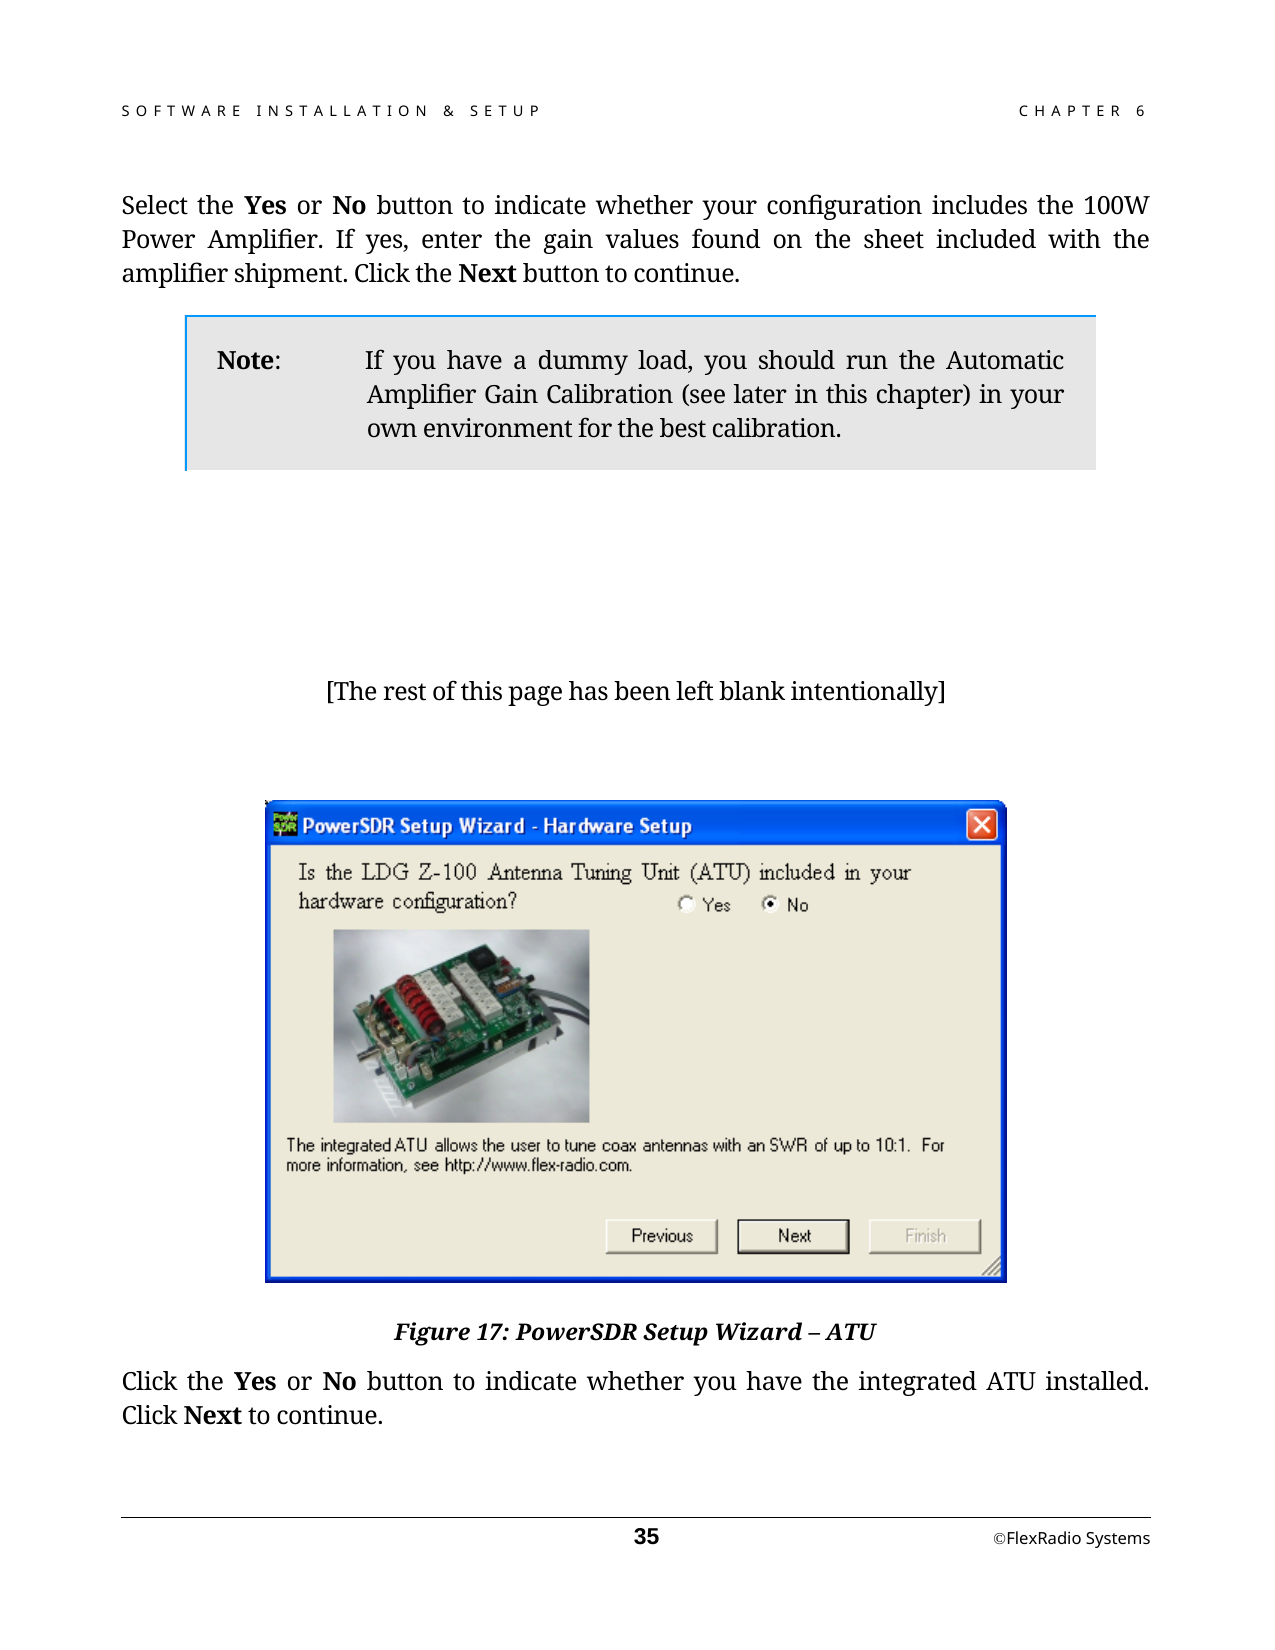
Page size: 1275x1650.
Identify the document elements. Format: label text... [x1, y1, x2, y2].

text Note: If you have a dummy load, you should run the Automatic Amplifier Gain Calibration (see later in this chapter) in your own environment for the best calibration. [187, 317, 1096, 470]
text [The rest of this page has been left blank intentionally] [121, 673, 1151, 707]
picture [265, 800, 1007, 1283]
text Figure 17: PowerSDR Setup Wizard – ATU [121, 1316, 1151, 1348]
text Select the Yes or No button to indicate whether your configuration includes the 100W Power Amplifier. If yes, enter the gain values found on the sheet included with the amplifier shipment. Click the Next button to continue. [121, 187, 1151, 290]
text Click the Yes or No button to indicate whether you have the integrated ATU installed. Click Next to continue. [121, 1363, 1151, 1431]
